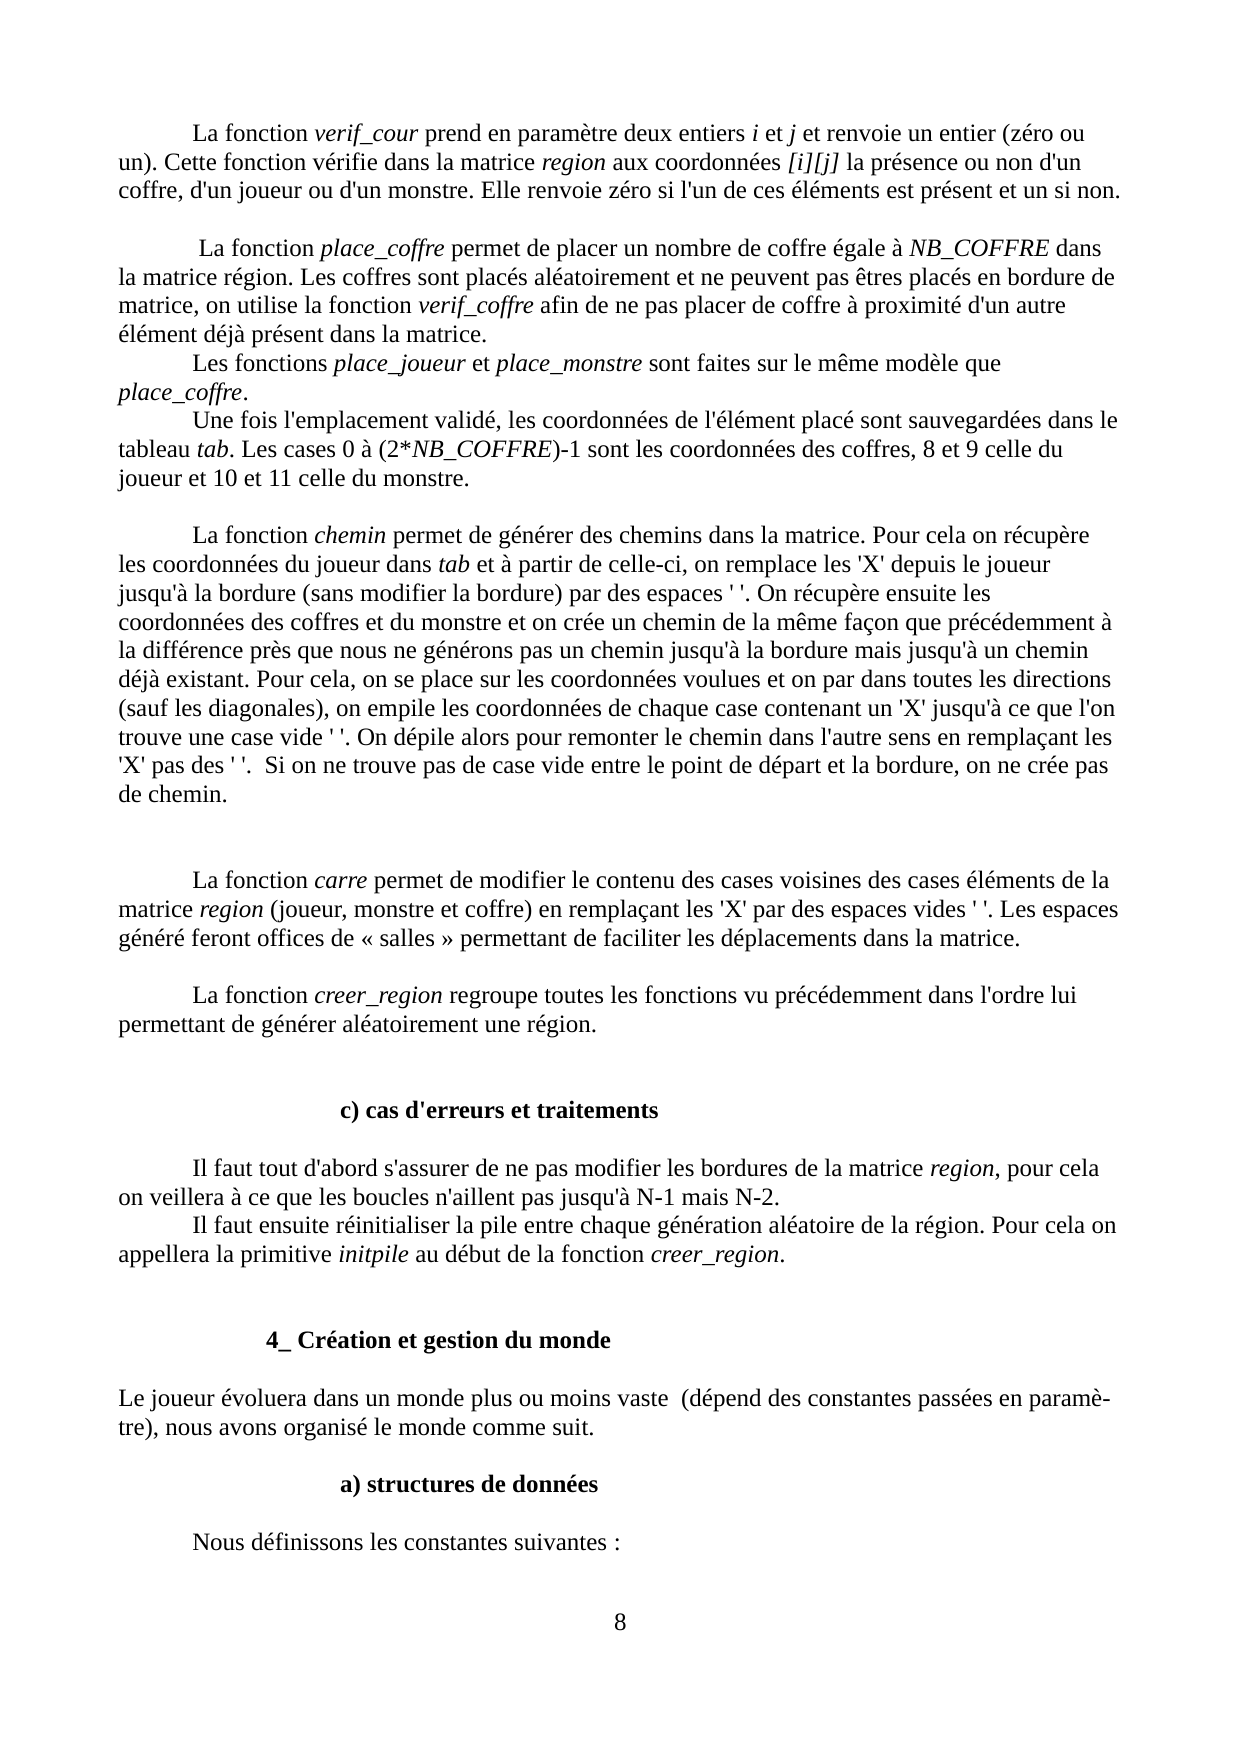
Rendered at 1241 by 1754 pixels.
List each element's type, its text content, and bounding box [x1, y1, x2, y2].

text Une fois l'emplacement validé, les coordonnées de l'élément placé sont sauvegardées dans le tableau tab. Les cases 0 à (2*NB_COFFRE)-1 sont les coordonnées des coffres, 8 et 9 celle du joueur et 10 et 11 celle du monstre. [118, 406, 1122, 492]
text Il faut ensuite réinitialiser la pile entre chaque génération aléatoire de la région. Pour cela on appellera la primitive initpile au début de la fonction creer_region. [118, 1211, 1122, 1268]
text La fonction carre permet de modifier le contenu des cases voisines des cases éléments de la matrice region (joueur, monstre et coffre) en remplaçant les 'X' par des espaces vides ' '. Les espaces généré feront offices de « salles » permettant de faciliter les déplacements dans la matrice. [118, 866, 1122, 952]
text Nous définissons les constantes suivantes : [118, 1527, 1122, 1556]
text La fonction place_coffre permet de placer un nombre de coffre égale à NB_COFFRE dans la matrice région. Les coffres sont placés aléatoirement et ne peuvent pas êtres placés en bordure de matrice, on utilise la fonction verif_coffre afin de ne pas placer de coffre à proximité d'un autre élément déjà présent dans la matrice. [118, 233, 1122, 348]
text a) structures de données [118, 1469, 1122, 1498]
text Les fonctions place_joueur et place_monstre sont faites sur le même modèle que place_coffre. [118, 348, 1122, 406]
text c) cas d'erreurs et traitements [118, 1096, 1122, 1124]
text La fonction verif_cour prend en paramètre deux entiers i et j et renvoie un entier (zéro ou un). Cette fonction vérifie dans la matrice region aux coordonnées [i][j] la présence ou non d'un coffre, d'un joueur ou d'un monstre. Elle renvoie zéro si l'un de ces éléments est présent et un si non. [118, 118, 1122, 204]
text Le joueur évoluera dans un monde plus ou moins vaste (dépend des constantes passées en paramè-tre), nous avons organisé le monde comme suit. [118, 1383, 1122, 1441]
text La fonction chemin permet de générer des chemins dans la matrice. Pour cela on récupère les coordonnées du joueur dans tab et à partir de celle-ci, on remplace les 'X' depuis le joueur jusqu'à la bordure (sans modifier la bordure) par des espaces ' '. On récupère ensuite les coordonnées des coffres et du monstre et on crée un chemin de la même façon que précédemment à la différence près que nous ne générons pas un chemin jusqu'à la bordure mais jusqu'à un chemin déjà existant. Pour cela, on se place sur les coordonnées voulues et on par dans toutes les directions (sauf les diagonales), on empile les coordonnées de chaque case contenant un 'X' jusqu'à ce que l'on trouve une case vide ' '. On dépile alors pour remonter le chemin dans l'autre sens en remplaçant les 'X' pas des ' '. Si on ne trouve pas de case vide entre le point de départ et la bordure, on ne crée pas de chemin. [118, 521, 1122, 808]
text La fonction creer_region regroupe toutes les fonctions vu précédemment dans l'ordre lui permettant de générer aléatoirement une région. [118, 981, 1122, 1038]
text Il faut tout d'abord s'assurer de ne pas modifier les bordures de la matrice region, pour cela on veillera à ce que les boucles n'aillent pas jusqu'à N-1 mais N-2. [118, 1153, 1122, 1211]
text 4_ Création et gestion du monde [118, 1326, 1122, 1354]
